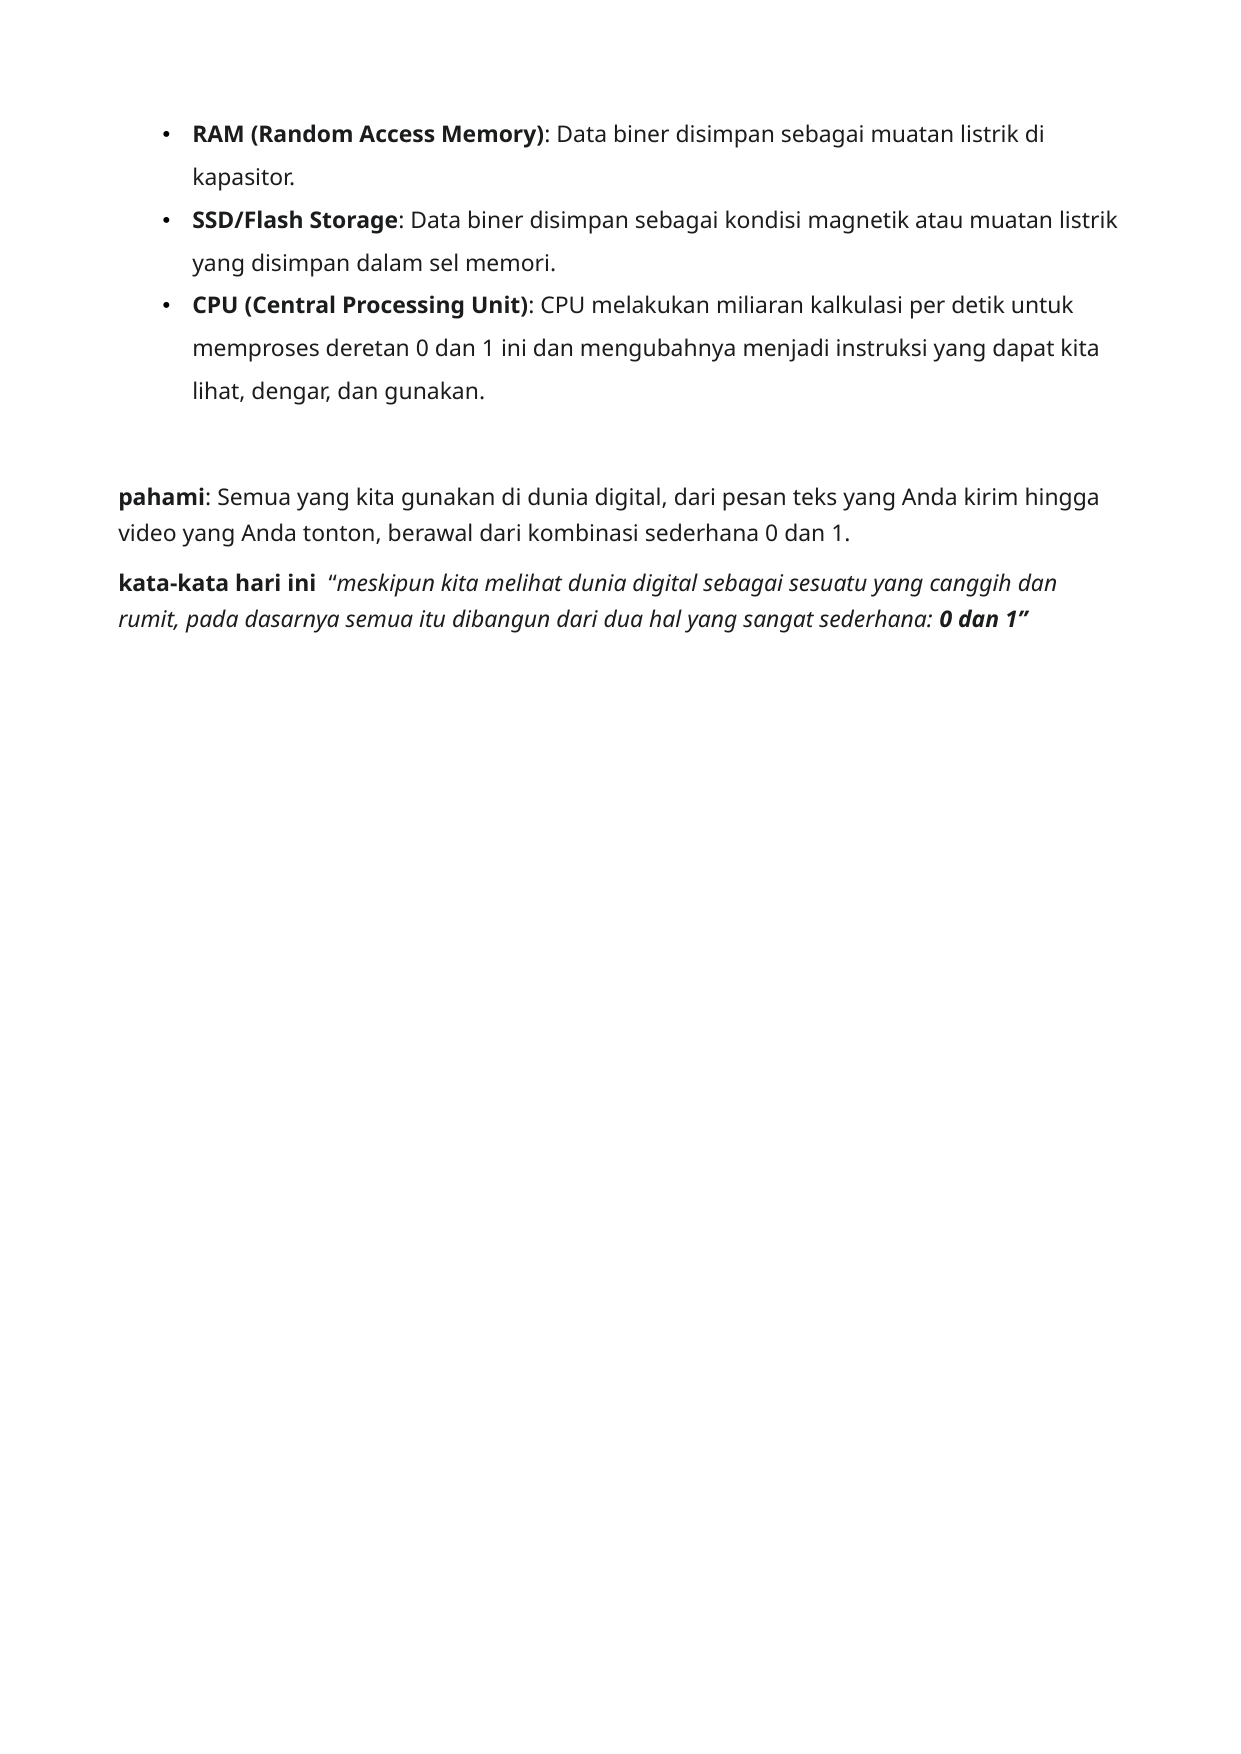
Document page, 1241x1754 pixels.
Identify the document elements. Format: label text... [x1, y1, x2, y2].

list RAM (Random Access Memory): Data biner disimpan sebagai muatan listrik di kapasitor. [162, 118, 1122, 192]
text kata-kata hari ini “meskipun kita melihat dunia digital sebagai sesuatu yang canggih dan rumit, pada dasarnya semua itu dibangun dari dua hal yang sangat sederhana: 0 dan 1” [118, 567, 1122, 634]
text pahami: Semua yang kita gunakan di dunia digital, dari pesan teks yang Anda kirim hingga video yang Anda tonton, berawal dari kombinasi sederhana 0 dan 1. [118, 481, 1122, 548]
list CPU (Central Processing Unit): CPU melakukan miliaran kalkulasi per detik untuk memproses deretan 0 dan 1 ini dan mengubahnya menjadi instruksi yang dapat kita lihat, dengar, dan gunakan. [162, 289, 1122, 406]
list SSD/Flash Storage: Data biner disimpan sebagai kondisi magnetik atau muatan listrik yang disimpan dalam sel memori. [162, 204, 1122, 278]
